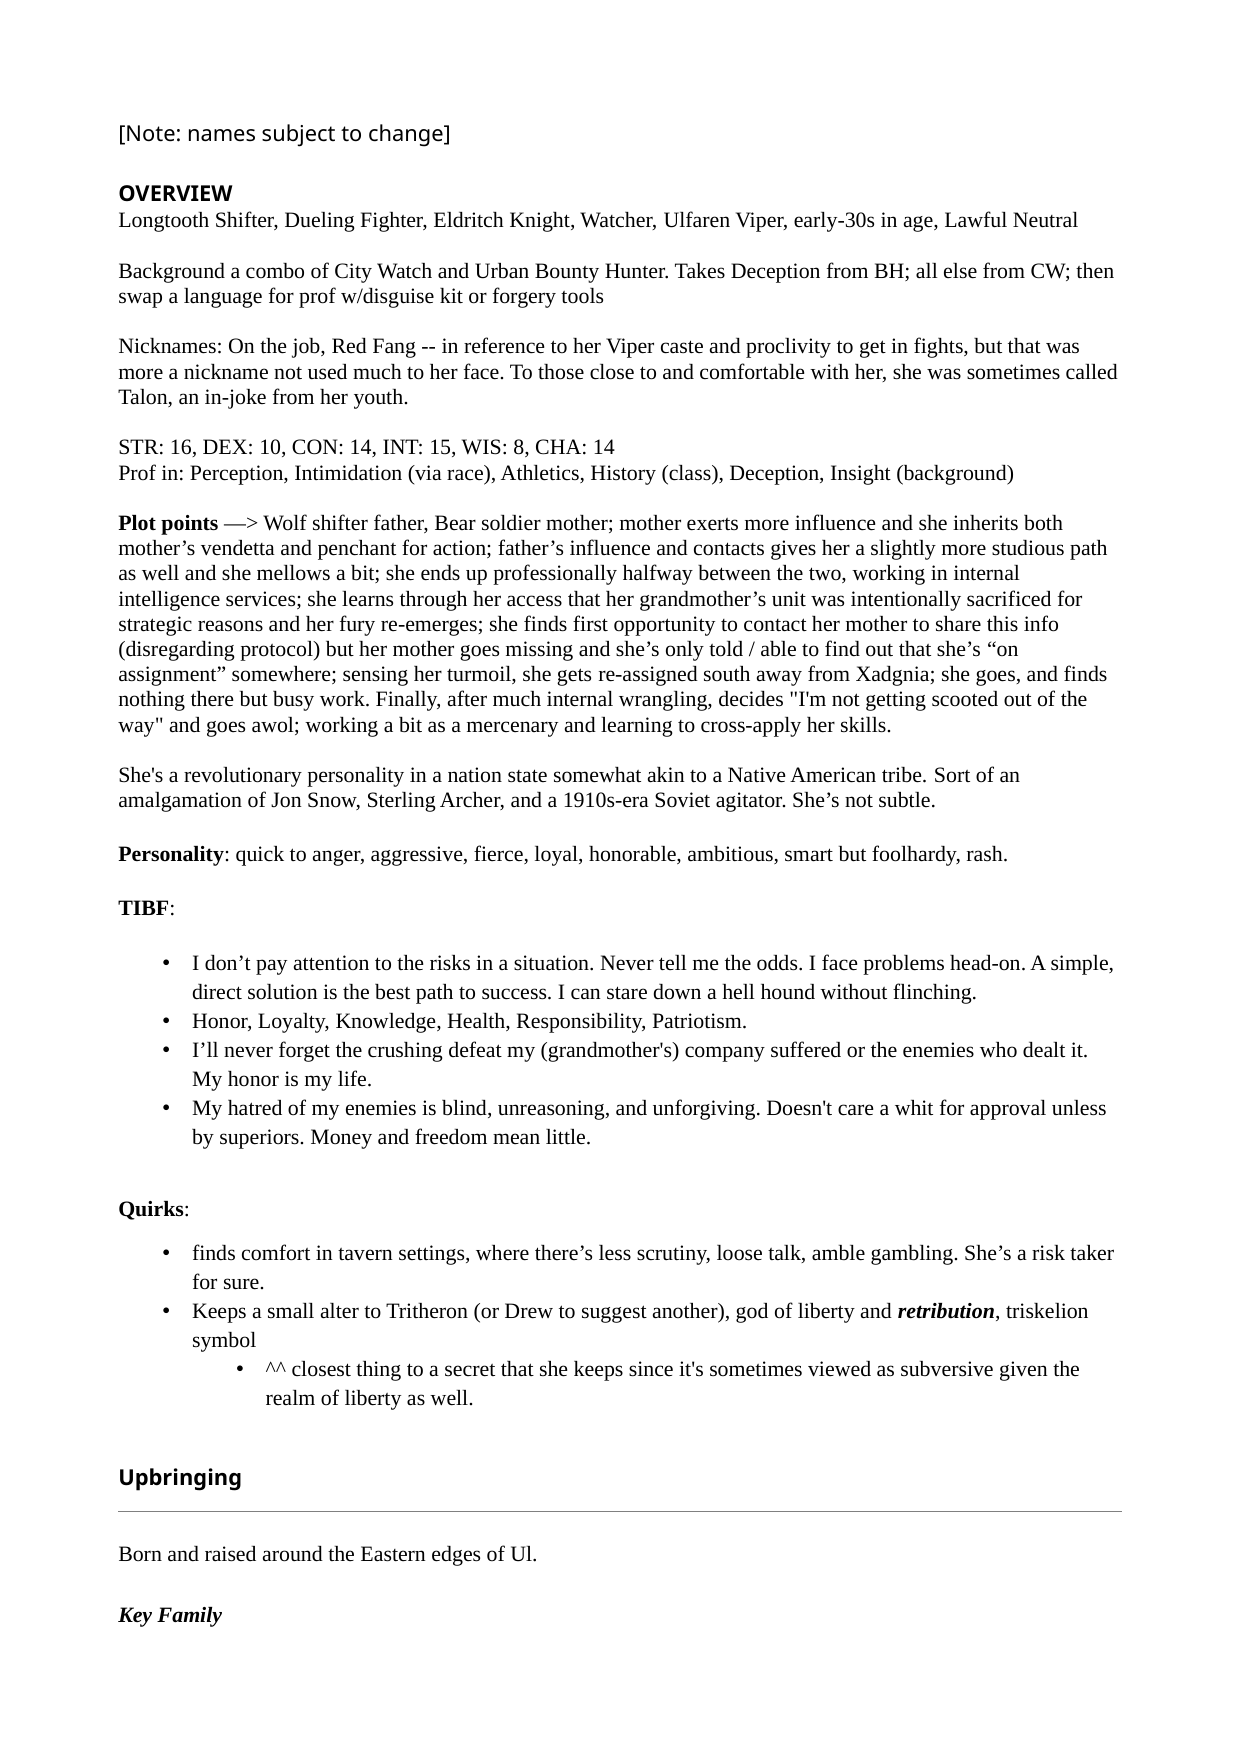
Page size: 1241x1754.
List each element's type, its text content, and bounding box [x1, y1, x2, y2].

text [Note: names subject to change] [118, 118, 1122, 148]
text Longtooth Shifter, Dueling Fighter, Eldritch Knight, Watcher, Ulfaren Viper, early-30s in age, Lawful Neutral [118, 207, 1122, 233]
list I’ll never forget the crushing defeat my (grandmother's) company suffered or the enemies who dealt it. My honor is my life. [162, 1037, 1122, 1091]
text Background a combo of City Watch and Urban Bounty Hunter. Takes Deception from BH; all else from CW; then swap a language for prof w/disguise kit or forgery tools [118, 258, 1122, 308]
list I don’t pay attention to the risks in a situation. Never tell me the odds. I face problems head-on. A simple, direct solution is the best path to success. I can stare down a hell hound without flinching. [162, 950, 1122, 1004]
text OVERVIEW [118, 178, 1122, 207]
text STR: 16, DEX: 10, CON: 14, INT: 15, WIS: 8, CHA: 14 [118, 434, 1122, 459]
text Personality: quick to anger, aggressive, fierce, loyal, honorable, ambitious, smart but foolhardy, rash. [118, 841, 1122, 866]
text She's a revolutionary personality in a nation state somewhat akin to a Native American tribe. Sort of an amalgamation of Jon Snow, Sterling Archer, and a 1910s-era Soviet agitator. She’s not subtle. [118, 762, 1122, 812]
text Nicknames: On the job, Red Fang -- in reference to her Viper caste and proclivity to get in fights, but that was more a nickname not used much to her face. To those close to and comfortable with her, she was sometimes called Talon, an in-joke from her youth. [118, 333, 1122, 409]
list Keeps a small alter to Tritheron (or Drew to suggest another), god of liberty and retribution, triskelion symbol [162, 1298, 1122, 1352]
text Key Family [118, 1602, 1122, 1628]
list My hatred of my enemies is blind, unreasoning, and unforgiving. Doesn't care a whit for approval unless by superiors. Money and freedom mean little. [162, 1095, 1122, 1149]
list Honor, Loyalty, Knowledge, Health, Responsibility, Patriotism. [162, 1008, 1122, 1033]
text Born and raised around the Eastern edges of Ul. [118, 1541, 1122, 1566]
text Plot points —> Wolf shifter father, Bear soldier mother; mother exerts more influence and she inherits both mother’s vendetta and penchant for action; father’s influence and contacts gives her a slightly more studious path as well and she mellows a bit; she ends up professionally halfway between the two, working in internal intelligence services; she learns through her access that her grandmother’s unit was intentionally sacrificed for strategic reasons and her fury re-emerges; she finds first opportunity to contact her mother to share this info (disregarding protocol) but her mother goes missing and she’s only told / able to find out that she’s “on assignment” somewhere; sensing her turmoil, she gets re-assigned south away from Xadgnia; she goes, and finds nothing there but busy work. Finally, after much internal wrangling, decides "I'm not getting scooted out of the way" and goes awol; working a bit as a mercenary and learning to cross-apply her skills. [118, 510, 1122, 737]
text TIBF: [118, 895, 1122, 920]
text Upbringing [118, 1462, 1122, 1492]
text Prof in: Perception, Intimidation (via race), Athletics, History (class), Deception, Insight (background) [118, 459, 1122, 485]
text Quirks: [118, 1196, 1122, 1221]
list finds comfort in tavern settings, where there’s less scrutiny, loose talk, amble gambling. She’s a risk taker for sure. [162, 1240, 1122, 1294]
list ^^ closest thing to a secret that she keeps since it's sometimes viewed as subversive given the realm of liberty as well. [236, 1356, 1122, 1410]
